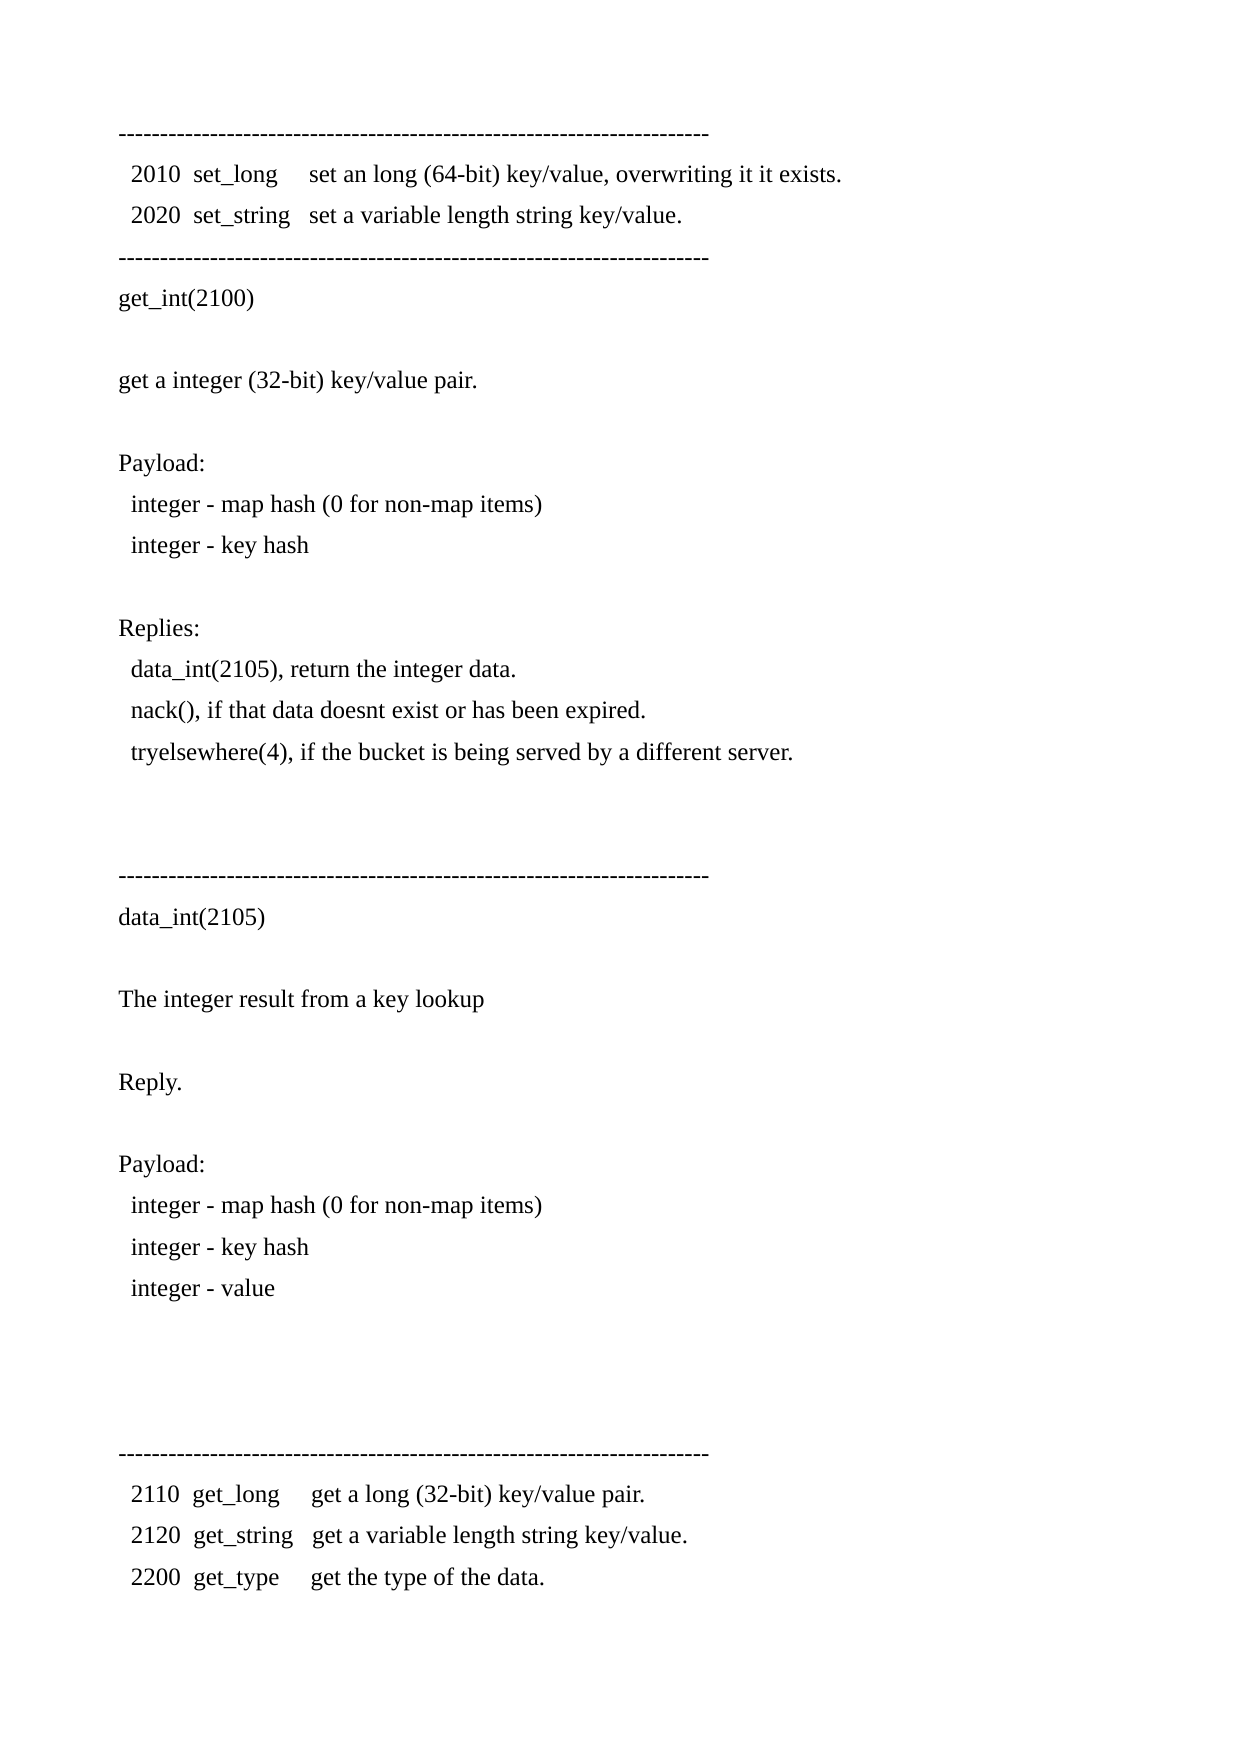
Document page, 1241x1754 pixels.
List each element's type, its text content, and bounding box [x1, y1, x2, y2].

text 2010 set_long set an long (64-bit) key/value, overwriting it it exists. [118, 159, 1122, 188]
text get_int(2100) [118, 283, 1122, 312]
text Payload: [118, 448, 1122, 477]
text 2020 set_string set a variable length string key/value. [118, 201, 1122, 229]
text integer - map hash (0 for non-map items) [118, 489, 1122, 518]
text 2110 get_long get a long (32-bit) key/value pair. [118, 1479, 1122, 1508]
text Replies: [118, 613, 1122, 642]
text integer - value [118, 1273, 1122, 1302]
text get a integer (32-bit) key/value pair. [118, 366, 1122, 394]
text integer - key hash [118, 1232, 1122, 1261]
text data_int(2105) [118, 902, 1122, 931]
text 2200 get_type get the type of the data. [118, 1562, 1122, 1591]
text Payload: [118, 1149, 1122, 1178]
text Reply. [118, 1067, 1122, 1096]
text data_int(2105), return the integer data. [118, 654, 1122, 683]
text ----------------------------------------------------------------------- [118, 861, 1122, 889]
text tryelsewhere(4), if the bucket is being served by a different server. [118, 737, 1122, 766]
text ----------------------------------------------------------------------- [118, 1438, 1122, 1467]
text integer - map hash (0 for non-map items) [118, 1191, 1122, 1219]
text ----------------------------------------------------------------------- [118, 242, 1122, 271]
text nack(), if that data doesnt exist or has been expired. [118, 696, 1122, 724]
text ----------------------------------------------------------------------- [118, 118, 1122, 147]
text 2120 get_string get a variable length string key/value. [118, 1521, 1122, 1549]
text The integer result from a key lookup [118, 984, 1122, 1013]
text integer - key hash [118, 531, 1122, 559]
